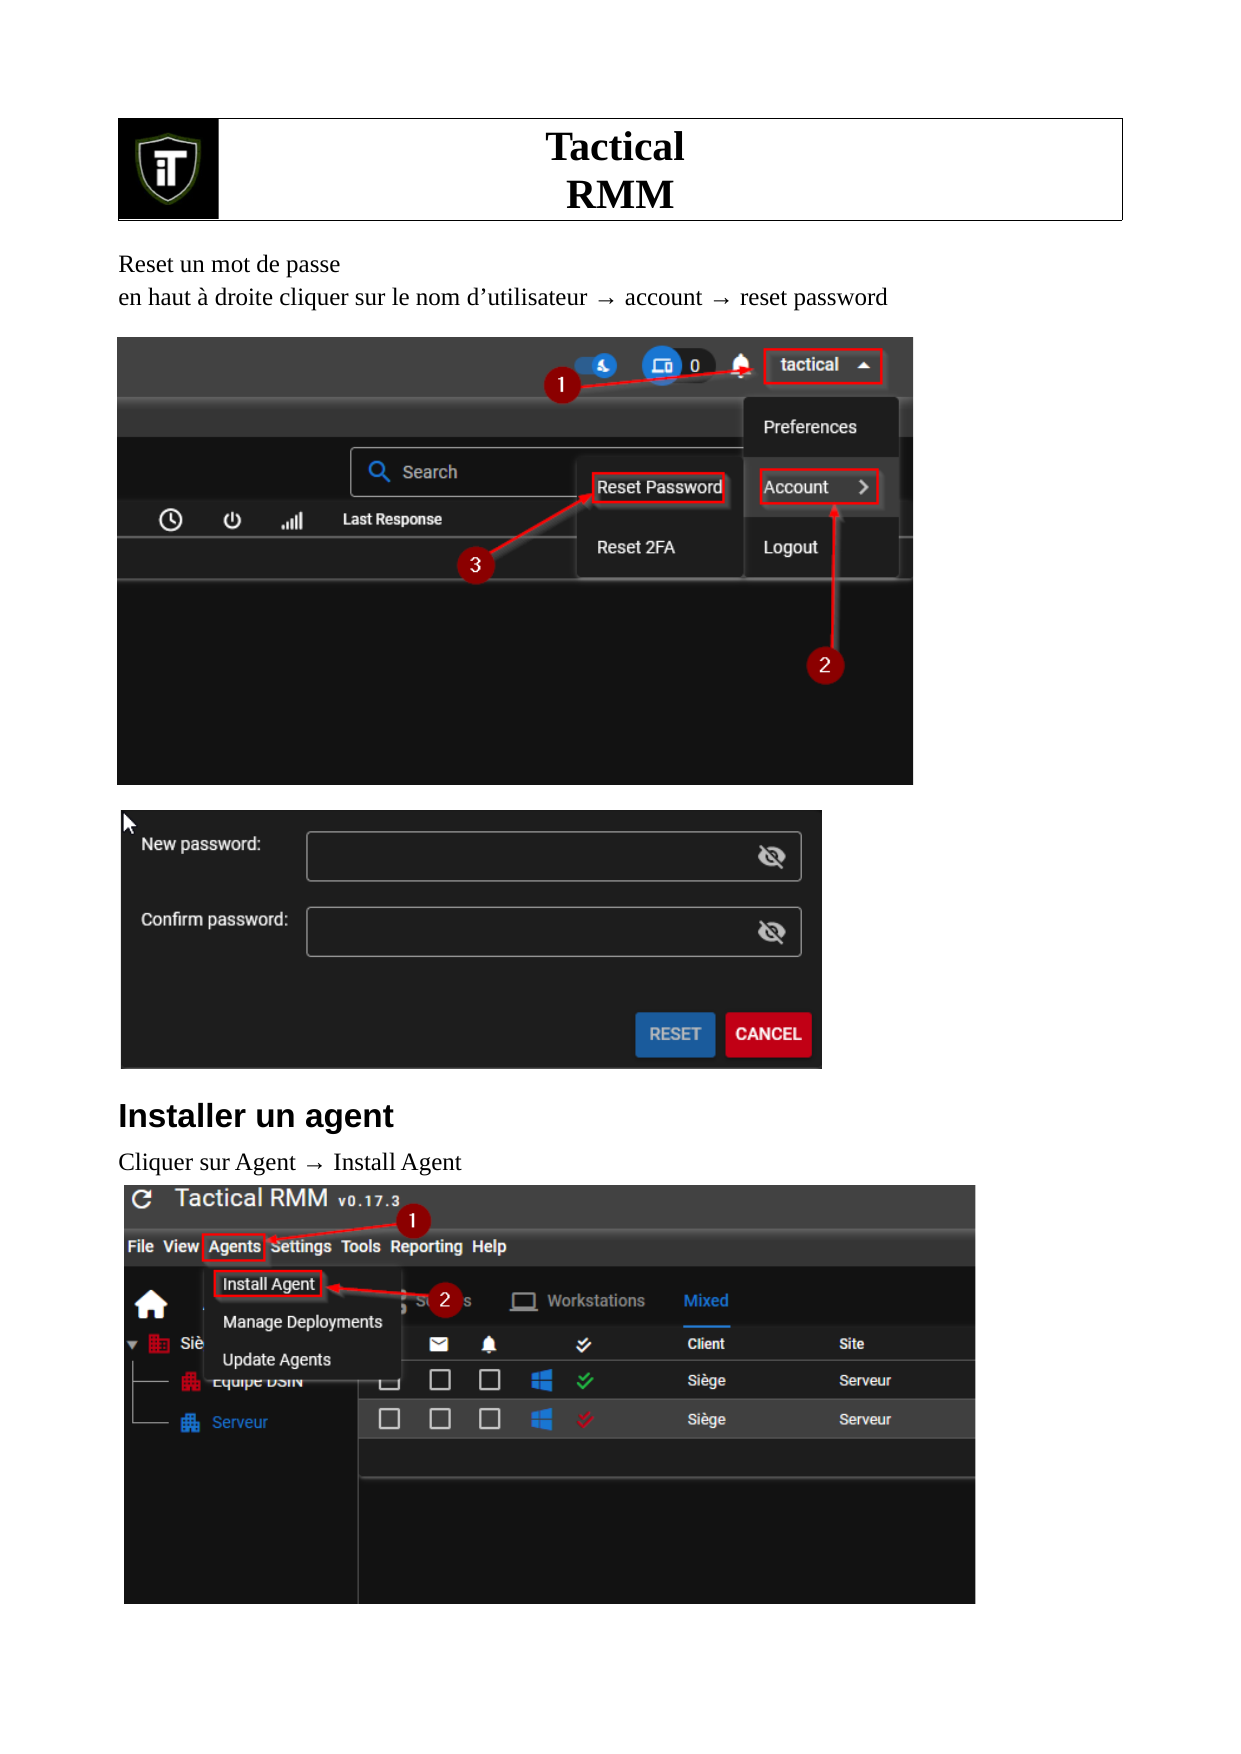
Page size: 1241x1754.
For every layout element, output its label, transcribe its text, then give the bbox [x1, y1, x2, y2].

text Cliquer sur Agent → Install Agent [118, 1147, 1122, 1176]
subtitle Installer un agent [118, 1096, 1122, 1134]
picture [117, 337, 914, 785]
picture [124, 1185, 976, 1604]
picture [118, 118, 219, 219]
text en haut à droite cliquer sur le nom d’utilisateur → account → reset password [118, 282, 1122, 311]
picture [120, 810, 822, 1069]
text Reset un mot de passe [118, 249, 1122, 278]
